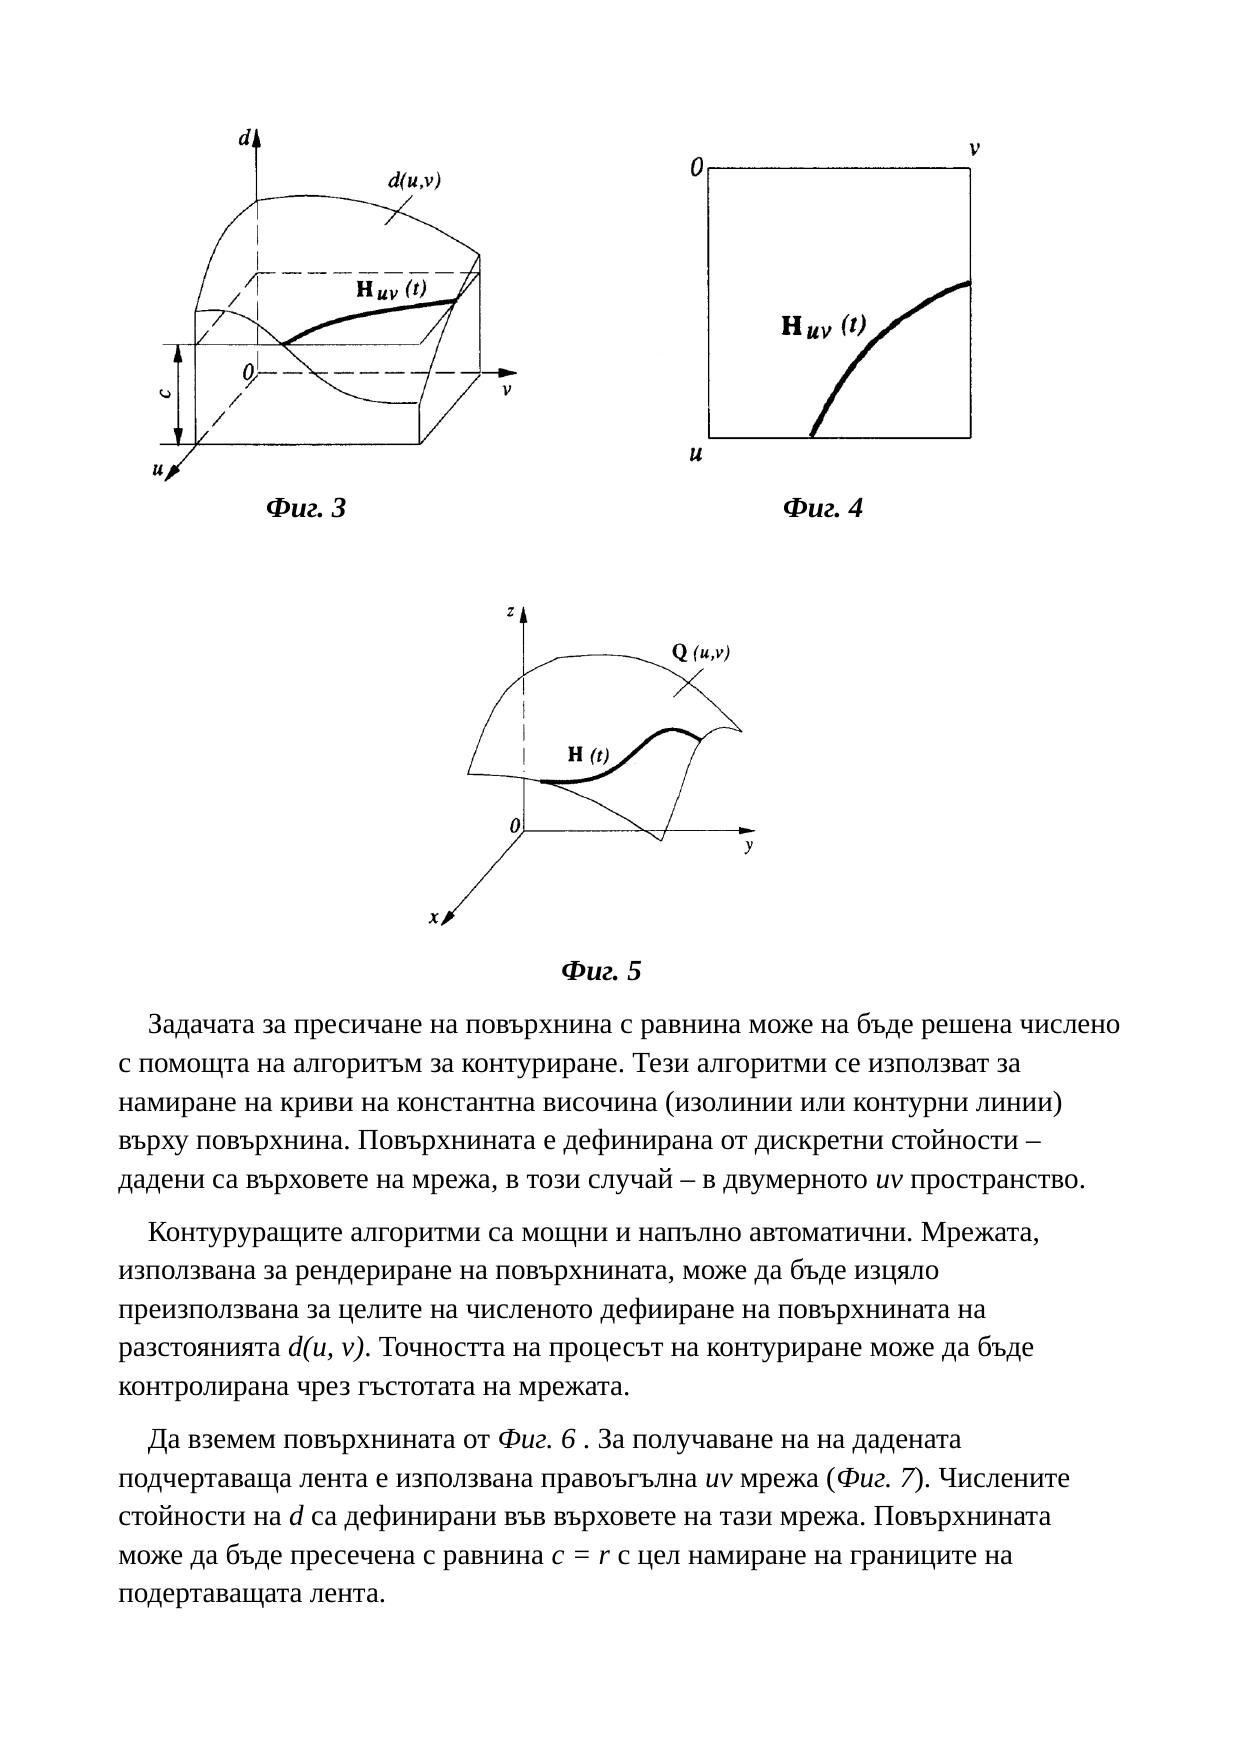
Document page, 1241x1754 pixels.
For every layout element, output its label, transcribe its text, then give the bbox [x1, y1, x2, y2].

text Фиг. 3 Фиг. 4 [118, 490, 1122, 523]
picture [412, 585, 785, 950]
picture [134, 119, 528, 486]
text Контуруращите алгоритми са мощни и напълно автоматични. Мрежата, използвана за рендериране на повърхнината, може да бъде изцяло преизползвана за целите на численото дефииране на повърхнината на разстоянията d(u, v). Точността на процесът на контуриране може да бъде контролирана чрез гъстотата на мрежата. [118, 1214, 1122, 1402]
text Задачата за пресичане на повърхнина с равнина може на бъде решена числено с помощта на алгоритъм за контуриране. Тези алгоритми се използват за намиране на криви на константна височина (изолинии или контурни линии) върху повърхнина. Повърхнината е дефинирана от дискретни стойности – дадени са върховете на мрежа, в този случай – в двумерното uv пространство. [118, 1007, 1122, 1194]
text Фиг. 5 [118, 953, 1122, 987]
text Да вземем повърхнината от Фиг. 6 . За получаване на на дадената подчертаваща лента е използвана правоъгълна uv мрежа (Фиг. 7). Числените стойности на d са дефинирани във върховете на тази мрежа. Повърхнината може да бъде пресечена с равнина c = r с цел намиране на границите на подертаващата лента. [118, 1421, 1122, 1609]
picture [659, 118, 1021, 488]
